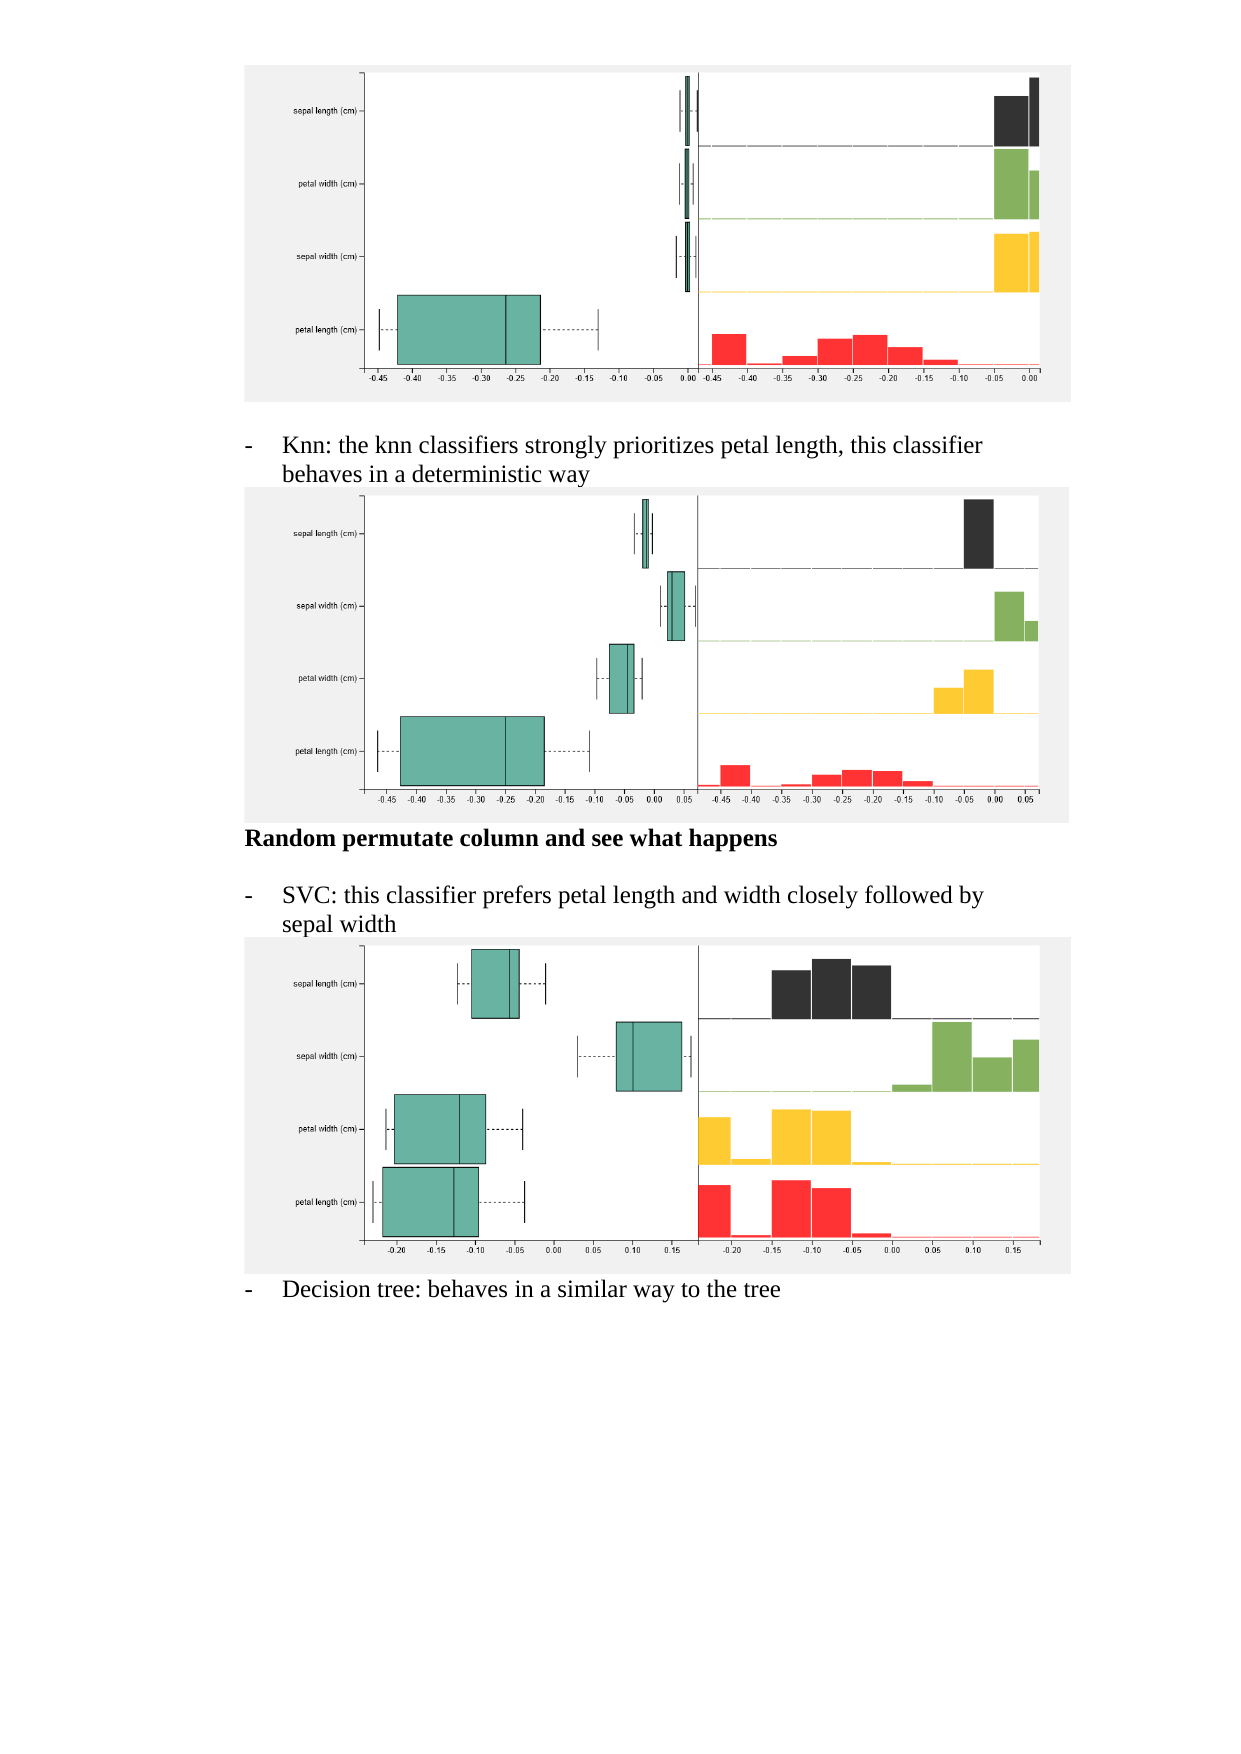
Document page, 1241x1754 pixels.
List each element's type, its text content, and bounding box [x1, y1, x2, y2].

list Decision tree: behaves in a similar way to the tree [244, 1274, 1033, 1303]
text Random permutate column and see what happens [207, 823, 1033, 851]
list Knn: the knn classifiers strongly prioritizes petal length, this classifier behaves in a deterministic way [244, 430, 1033, 487]
list SVC: this classifier prefers petal length and width closely followed by sepal width [244, 880, 1033, 937]
